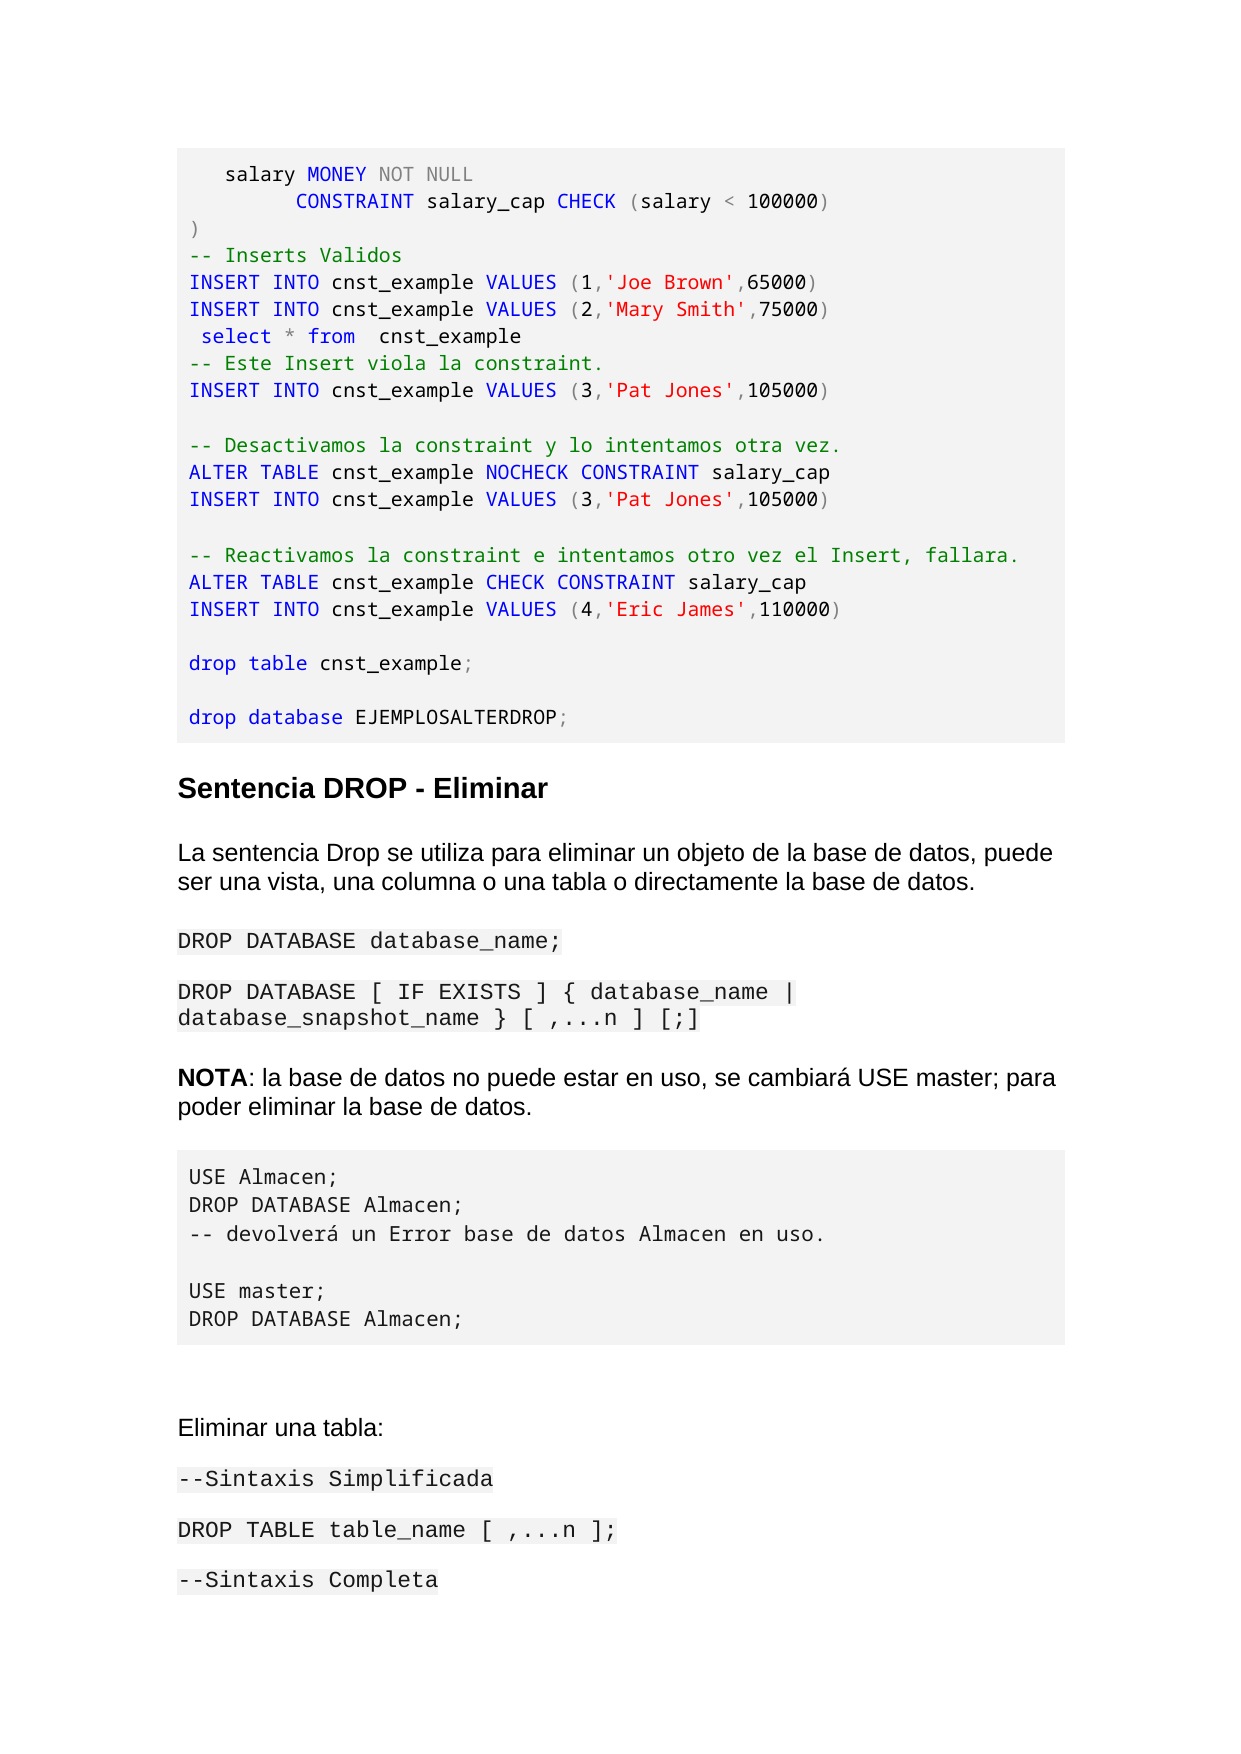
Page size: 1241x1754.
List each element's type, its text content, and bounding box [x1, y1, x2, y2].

table_header salary MONEY NOT NULL CONSTRAINT salary_cap CHECK (salary < 100000) ) -- Inserts Validos INSERT INTO cnst_example VALUES (1,'Joe Brown',65000) INSERT INTO cnst_example VALUES (2,'Mary Smith',75000) select * from cnst_example -- Este Insert viola la constraint. INSERT INTO cnst_example VALUES (3,'Pat Jones',105000) -- Desactivamos la constraint y lo intentamos otra vez. ALTER TABLE cnst_example NOCHECK CONSTRAINT salary_cap INSERT INTO cnst_example VALUES (3,'Pat Jones',105000) -- Reactivamos la constraint e intentamos otro vez el Insert, fallara. ALTER TABLE cnst_example CHECK CONSTRAINT salary_cap INSERT INTO cnst_example VALUES (4,'Eric James',110000) drop table cnst_example; drop database EJEMPLOSALTERDROP; [179, 150, 1063, 741]
text Eliminar una tabla: [177, 1413, 1063, 1442]
text DROP TABLE table_name [ ,...n ]; [177, 1518, 1063, 1544]
text --Sintaxis Completa [177, 1569, 1063, 1595]
text --Sintaxis Simplificada [177, 1467, 1063, 1493]
text NOTA: la base de datos no puede estar en uso, se cambiará USE master; para poder eliminar la base de datos. [177, 1063, 1063, 1121]
text DROP DATABASE database_name; [177, 929, 1063, 955]
table_header USE Almacen; DROP DATABASE Almacen; -- devolverá un Error base de datos Almacen en uso. USE master; DROP DATABASE Almacen; [179, 1152, 1063, 1343]
text DROP DATABASE [ IF EXISTS ] { database_name | database_snapshot_name } [ ,...n ] [;] [177, 980, 1063, 1063]
text La sentencia Drop se utiliza para eliminar un objeto de la base de datos, puede ser una vista, una columna o una tabla o directamente la base de datos. [177, 838, 1063, 896]
text Sentencia DROP - Eliminar [177, 771, 1063, 805]
